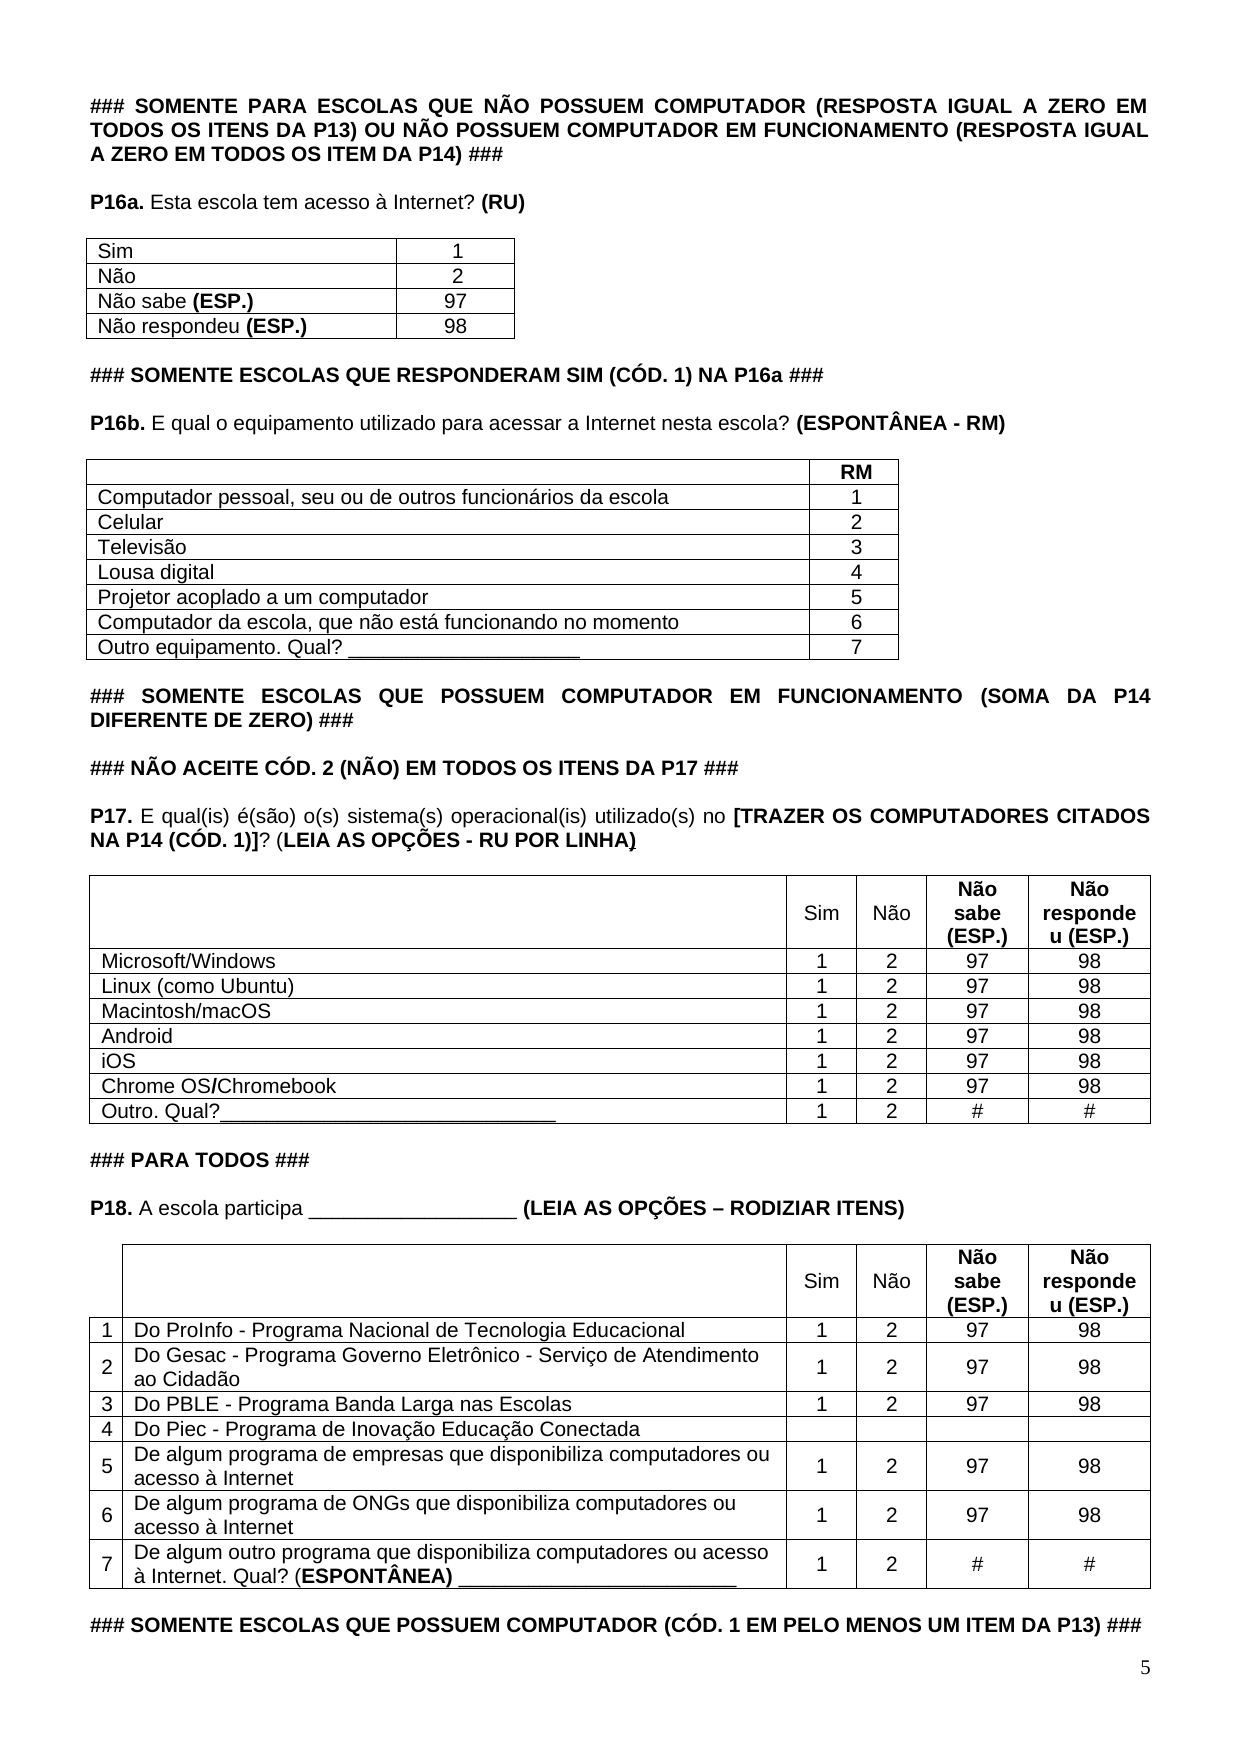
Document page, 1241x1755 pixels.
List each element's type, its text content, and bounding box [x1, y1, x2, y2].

table_cell 2 [857, 1049, 926, 1073]
table_cell [927, 1417, 1028, 1441]
table_cell 2 [857, 1442, 926, 1490]
table_cell 1 [787, 1540, 856, 1588]
table_cell 5 [810, 585, 898, 609]
table_cell 6 [810, 610, 898, 634]
table_cell 2 [857, 1074, 926, 1098]
table_cell 97 [927, 1049, 1028, 1073]
table_cell 2 [857, 1491, 926, 1539]
table_header 1 [397, 239, 514, 263]
text ### SOMENTE ESCOLAS QUE RESPONDERAM SIM (CÓD. 1) NA P16a ### [90, 363, 1151, 387]
table_cell Outro. Qual?_____________________________ [90, 1099, 786, 1123]
table_cell 98 [1029, 999, 1150, 1023]
table_cell 7 [810, 635, 898, 659]
table_cell 1 [787, 1392, 856, 1416]
table_cell Do Piec - Programa de Inovação Educação Conectada [123, 1417, 786, 1441]
table_cell 98 [1029, 1392, 1150, 1416]
table_cell 2 [857, 1392, 926, 1416]
table_header Não [857, 1245, 926, 1317]
table_header Sim [87, 239, 396, 263]
table_cell 5 [90, 1442, 122, 1490]
table_cell 1 [787, 1074, 856, 1098]
table_cell 3 [90, 1392, 122, 1416]
table_cell Projetor acoplado a um computador [87, 585, 809, 609]
table_cell 98 [1029, 1318, 1150, 1342]
table_cell 6 [90, 1491, 122, 1539]
text ### SOMENTE ESCOLAS QUE POSSUEM COMPUTADOR (CÓD. 1 EM PELO MENOS UM ITEM DA P13) ### [90, 1613, 1151, 1637]
table_cell 1 [810, 485, 898, 509]
table_cell Do Gesac - Programa Governo Eletrônico - Serviço de Atendimento ao Cidadão [123, 1343, 786, 1391]
table_cell 2 [857, 1540, 926, 1588]
text P16b. E qual o equipamento utilizado para acessar a Internet nesta escola? (ESPONTÂNEA - RM) [90, 411, 1151, 435]
table_cell Macintosh/macOS [90, 999, 786, 1023]
table_header Não [857, 876, 926, 948]
table_cell 1 [787, 1343, 856, 1391]
table_cell Computador da escola, que não está funcionando no momento [87, 610, 809, 634]
text ### NÃO ACEITE CÓD. 2 (NÃO) EM TODOS OS ITENS DA P17 ### [90, 756, 1151, 779]
table_cell 1 [787, 1049, 856, 1073]
table_cell Lousa digital [87, 560, 809, 584]
table_cell 2 [857, 999, 926, 1023]
table_cell 98 [1029, 1442, 1150, 1490]
table_cell Chrome OS/Chromebook [90, 1074, 786, 1098]
table_cell Televisão [87, 535, 809, 559]
table_cell Não sabe (ESP.) [87, 289, 396, 313]
table_cell 2 [397, 264, 514, 288]
text ### SOMENTE PARA ESCOLAS QUE NÃO POSSUEM COMPUTADOR (RESPOSTA IGUAL A ZERO EM TODOS OS ITENS DA P13) OU NÃO POSSUEM COMPUTADOR EM FUNCIONAMENTO (RESPOSTA IGUAL A ZERO EM TODOS OS ITEM DA P14) ### [90, 94, 1151, 166]
table_cell 2 [857, 1318, 926, 1342]
table_header [123, 1245, 786, 1317]
table_cell Celular [87, 510, 809, 534]
table_cell 1 [787, 999, 856, 1023]
table_cell De algum outro programa que disponibiliza computadores ou acesso à Internet. Qual? (ESPONTÂNEA) ________________________ [123, 1540, 786, 1588]
table_cell 97 [927, 1318, 1028, 1342]
table_cell Não respondeu (ESP.) [87, 314, 396, 338]
table_cell De algum programa de ONGs que disponibiliza computadores ou acesso à Internet [123, 1491, 786, 1539]
table_cell # [927, 1540, 1028, 1588]
table_header RM [810, 460, 898, 484]
table_cell 98 [1029, 949, 1150, 973]
table_cell 97 [927, 1024, 1028, 1048]
table_cell [857, 1417, 926, 1441]
table_header [90, 1244, 122, 1317]
table_cell Outro equipamento. Qual? ____________________ [87, 635, 809, 659]
table_header Não sabe (ESP.) [927, 876, 1028, 948]
table_cell # [1029, 1099, 1150, 1123]
table_cell 2 [857, 949, 926, 973]
table_cell 97 [927, 1392, 1028, 1416]
table_cell 98 [1029, 1049, 1150, 1073]
table_cell 7 [90, 1540, 122, 1588]
table_cell 98 [1029, 1074, 1150, 1098]
table_cell # [1029, 1540, 1150, 1588]
table_cell 97 [927, 949, 1028, 973]
table_cell 4 [810, 560, 898, 584]
table_cell Não [87, 264, 396, 288]
table_cell 98 [1029, 1491, 1150, 1539]
table_header Não respondeu (ESP.) [1029, 1245, 1150, 1317]
table_cell iOS [90, 1049, 786, 1073]
table_cell 1 [787, 1024, 856, 1048]
table_cell 97 [397, 289, 514, 313]
text ### SOMENTE ESCOLAS QUE POSSUEM COMPUTADOR EM FUNCIONAMENTO (SOMA DA P14 DIFERENTE DE ZERO) ### [90, 684, 1151, 732]
table_cell Android [90, 1024, 786, 1048]
table_cell 97 [927, 999, 1028, 1023]
table_cell Computador pessoal, seu ou de outros funcionários da escola [87, 485, 809, 509]
table_cell 3 [810, 535, 898, 559]
text P17. E qual(is) é(são) o(s) sistema(s) operacional(is) utilizado(s) no [TRAZER OS COMPUTADORES CITADOS NA P14 (CÓD. 1)]? (LEIA AS OPÇÕES - RU POR LINHA) [90, 803, 1151, 851]
table_cell [1029, 1417, 1150, 1441]
table_cell 1 [787, 1442, 856, 1490]
table_cell Microsoft/Windows [90, 949, 786, 973]
table_cell 2 [90, 1343, 122, 1391]
table_cell 98 [1029, 1024, 1150, 1048]
text P16a. Esta escola tem acesso à Internet? (RU) [90, 190, 1151, 214]
table_cell Do ProInfo - Programa Nacional de Tecnologia Educacional [123, 1318, 786, 1342]
table_cell 4 [90, 1417, 122, 1441]
table_cell 2 [857, 1343, 926, 1391]
table_cell 97 [927, 1442, 1028, 1490]
text P18. A escola participa __________________ (LEIA AS OPÇÕES – RODIZIAR ITENS) [90, 1196, 1151, 1220]
table_cell 97 [927, 1074, 1028, 1098]
table_header Sim [787, 1245, 856, 1317]
table_cell 97 [927, 974, 1028, 998]
table_cell 98 [397, 314, 514, 338]
table_cell 2 [857, 1024, 926, 1048]
table_cell 97 [927, 1491, 1028, 1539]
table_cell 98 [1029, 974, 1150, 998]
table_header [90, 876, 786, 948]
table_header [87, 460, 809, 484]
table_cell 1 [787, 1318, 856, 1342]
table_cell # [927, 1099, 1028, 1123]
table_cell 2 [810, 510, 898, 534]
table_cell 1 [787, 1491, 856, 1539]
table_cell 1 [787, 949, 856, 973]
table_cell 1 [90, 1318, 122, 1342]
text ### PARA TODOS ### [90, 1148, 1151, 1172]
table_cell [787, 1417, 856, 1441]
table_cell 2 [857, 1099, 926, 1123]
table_cell 1 [787, 1099, 856, 1123]
table_cell 1 [787, 974, 856, 998]
table_header Sim [787, 876, 856, 948]
table_header Não respondeu (ESP.) [1029, 876, 1150, 948]
table_cell 98 [1029, 1343, 1150, 1391]
table_cell Do PBLE - Programa Banda Larga nas Escolas [123, 1392, 786, 1416]
table_cell De algum programa de empresas que disponibiliza computadores ou acesso à Internet [123, 1442, 786, 1490]
table_cell Linux (como Ubuntu) [90, 974, 786, 998]
table_header Não sabe (ESP.) [927, 1245, 1028, 1317]
table_cell 97 [927, 1343, 1028, 1391]
table_cell 2 [857, 974, 926, 998]
